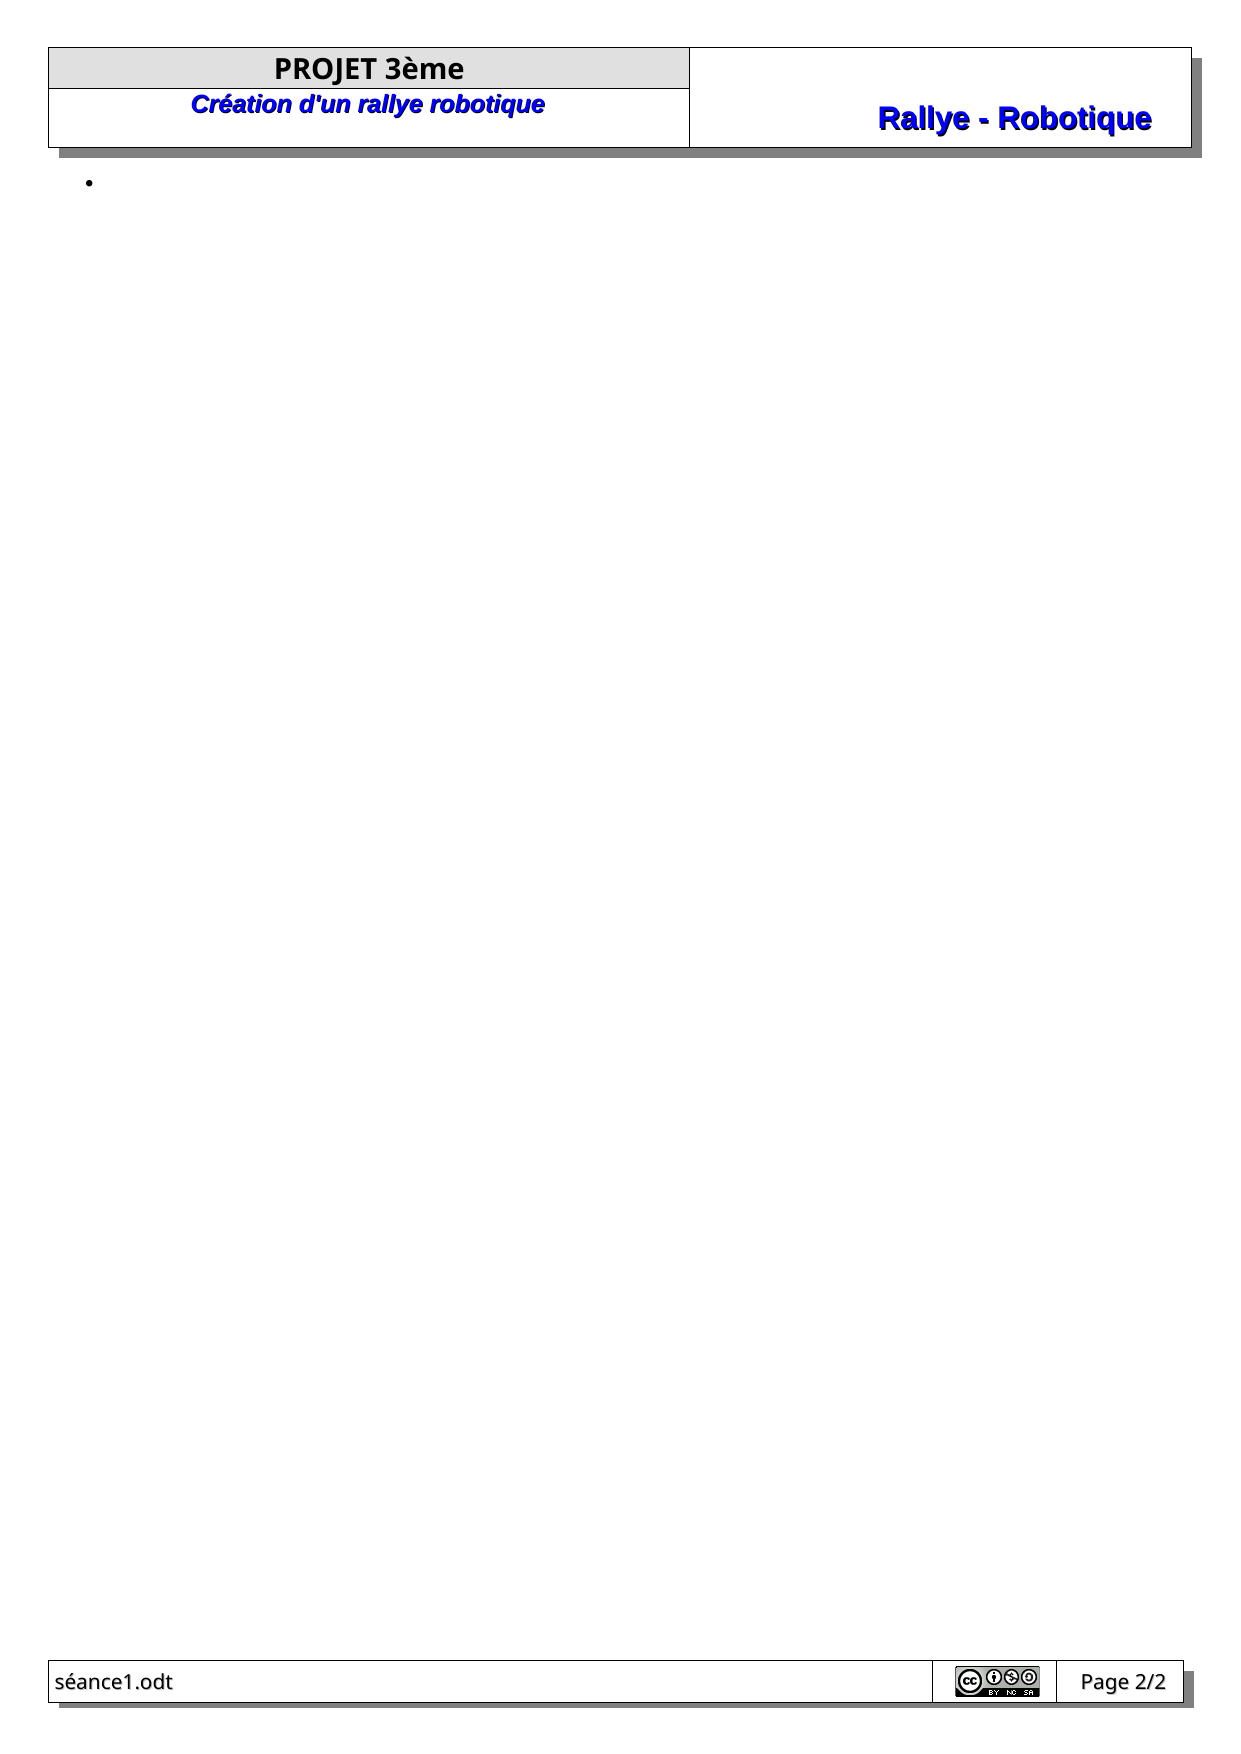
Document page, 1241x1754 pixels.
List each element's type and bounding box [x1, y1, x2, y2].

picture [955, 1666, 1040, 1697]
